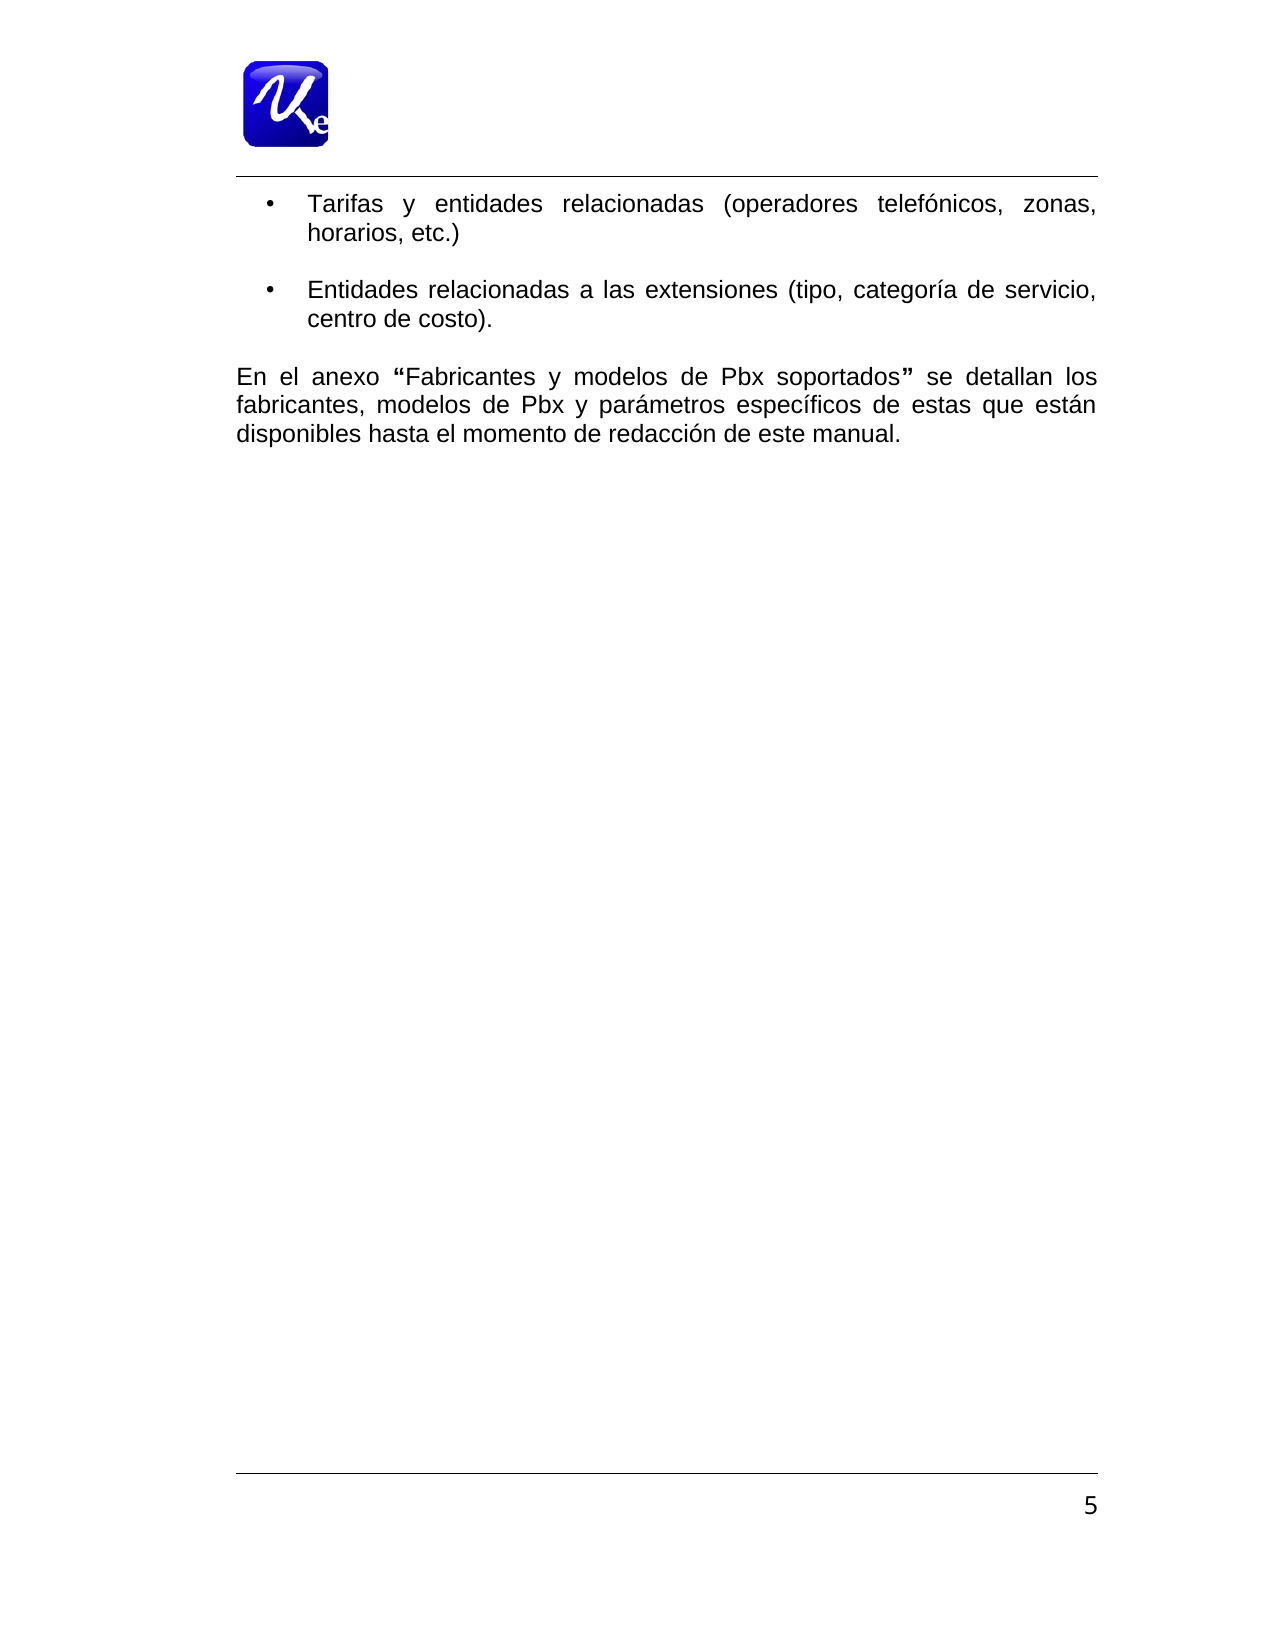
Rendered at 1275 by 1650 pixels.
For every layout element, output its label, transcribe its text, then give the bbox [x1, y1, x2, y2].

text En el anexo “Fabricantes y modelos de Pbx soportados” se detallan los fabricantes, modelos de Pbx y parámetros específicos de estas que están disponibles hasta el momento de redacción de este manual. [236, 362, 1098, 448]
list Tarifas y entidades relacionadas (operadores telefónicos, zonas, horarios, etc.) [266, 189, 1098, 247]
list Entidades relacionadas a las extensiones (tipo, categoría de servicio, centro de costo). [266, 275, 1098, 333]
picture [243, 61, 329, 147]
